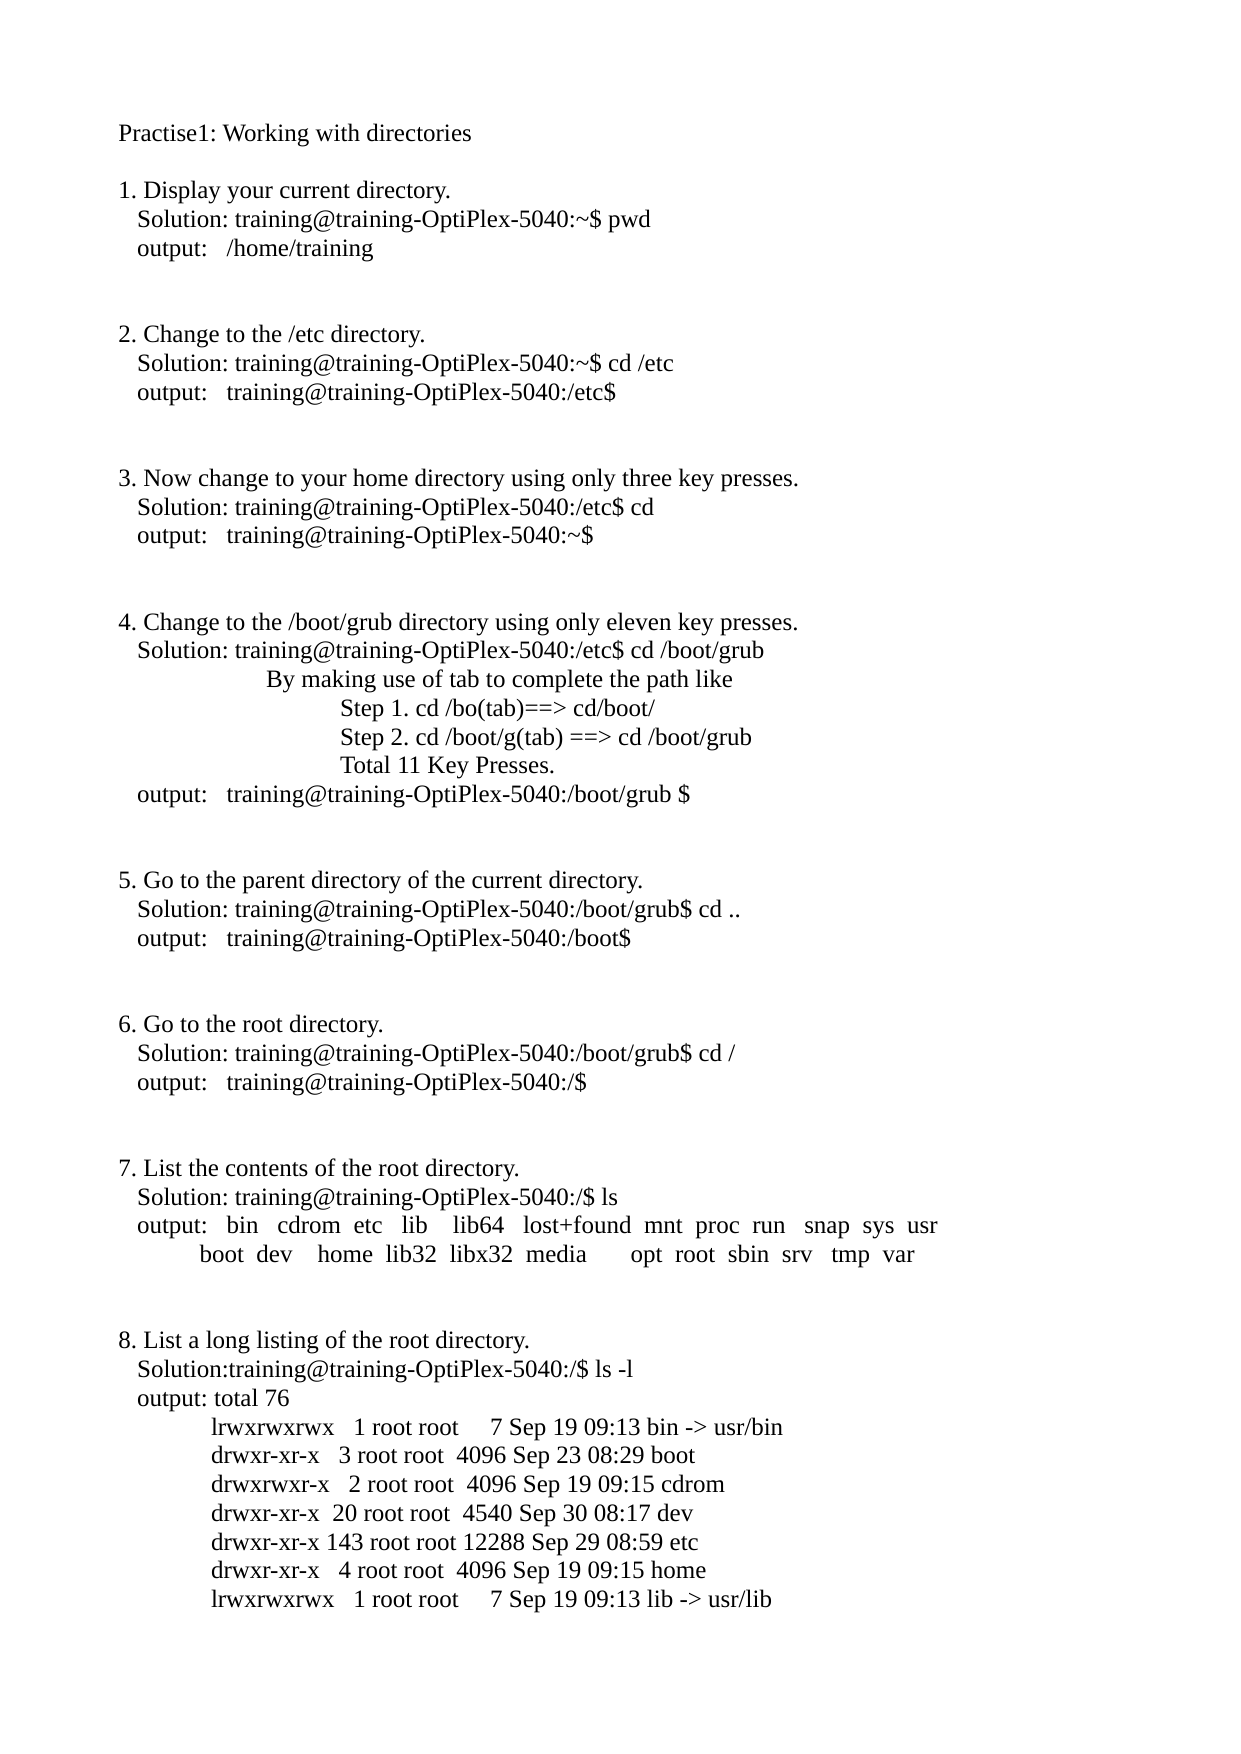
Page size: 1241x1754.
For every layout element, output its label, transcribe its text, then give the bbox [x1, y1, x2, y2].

text output: training@training-OptiPlex-5040:~$ [118, 521, 1122, 549]
text 8. List a long listing of the root directory. [118, 1326, 1122, 1354]
text Solution: training@training-OptiPlex-5040:/etc$ cd [118, 492, 1122, 521]
text 1. Display your current directory. [118, 176, 1122, 204]
text output: training@training-OptiPlex-5040:/etc$ [118, 377, 1122, 406]
text Step 1. cd /bo(tab)==> cd/boot/ [118, 693, 1122, 722]
text Solution: training@training-OptiPlex-5040:~$ cd /etc [118, 348, 1122, 377]
text lrwxrwxrwx 1 root root 7 Sep 19 09:13 lib -> usr/lib [118, 1584, 1122, 1613]
text Practise1: Working with directories [118, 118, 1122, 147]
text Solution: training@training-OptiPlex-5040:/$ ls [118, 1182, 1122, 1211]
text 4. Change to the /boot/grub directory using only eleven key presses. [118, 607, 1122, 636]
text output: training@training-OptiPlex-5040:/boot/grub $ [118, 779, 1122, 808]
text drwxr-xr-x 4 root root 4096 Sep 19 09:15 home [118, 1556, 1122, 1584]
text drwxrwxr-x 2 root root 4096 Sep 19 09:15 cdrom [118, 1469, 1122, 1498]
text drwxr-xr-x 3 root root 4096 Sep 23 08:29 boot [118, 1441, 1122, 1469]
text 7. List the contents of the root directory. [118, 1153, 1122, 1182]
text Solution: training@training-OptiPlex-5040:~$ pwd [118, 204, 1122, 233]
text output: bin cdrom etc lib lib64 lost+found mnt proc run snap sys usr [118, 1211, 1122, 1239]
text Solution: training@training-OptiPlex-5040:/boot/grub$ cd / [118, 1038, 1122, 1067]
text 5. Go to the parent directory of the current directory. [118, 866, 1122, 894]
text lrwxrwxrwx 1 root root 7 Sep 19 09:13 bin -> usr/bin [118, 1412, 1122, 1441]
text output: /home/training [118, 233, 1122, 262]
text 3. Now change to your home directory using only three key presses. [118, 463, 1122, 492]
text boot dev home lib32 libx32 media opt root sbin srv tmp var [118, 1239, 1122, 1268]
text 6. Go to the root directory. [118, 1009, 1122, 1038]
text output: training@training-OptiPlex-5040:/boot$ [118, 923, 1122, 952]
text Total 11 Key Presses. [118, 751, 1122, 779]
text Solution:training@training-OptiPlex-5040:/$ ls -l [118, 1354, 1122, 1383]
text output: total 76 [118, 1383, 1122, 1412]
text 2. Change to the /etc directory. [118, 319, 1122, 348]
text By making use of tab to complete the path like [118, 664, 1122, 693]
text Step 2. cd /boot/g(tab) ==> cd /boot/grub [118, 722, 1122, 751]
text Solution: training@training-OptiPlex-5040:/etc$ cd /boot/grub [118, 636, 1122, 664]
text drwxr-xr-x 143 root root 12288 Sep 29 08:59 etc [118, 1527, 1122, 1556]
text Solution: training@training-OptiPlex-5040:/boot/grub$ cd .. [118, 894, 1122, 923]
text output: training@training-OptiPlex-5040:/$ [118, 1067, 1122, 1096]
text drwxr-xr-x 20 root root 4540 Sep 30 08:17 dev [118, 1498, 1122, 1527]
